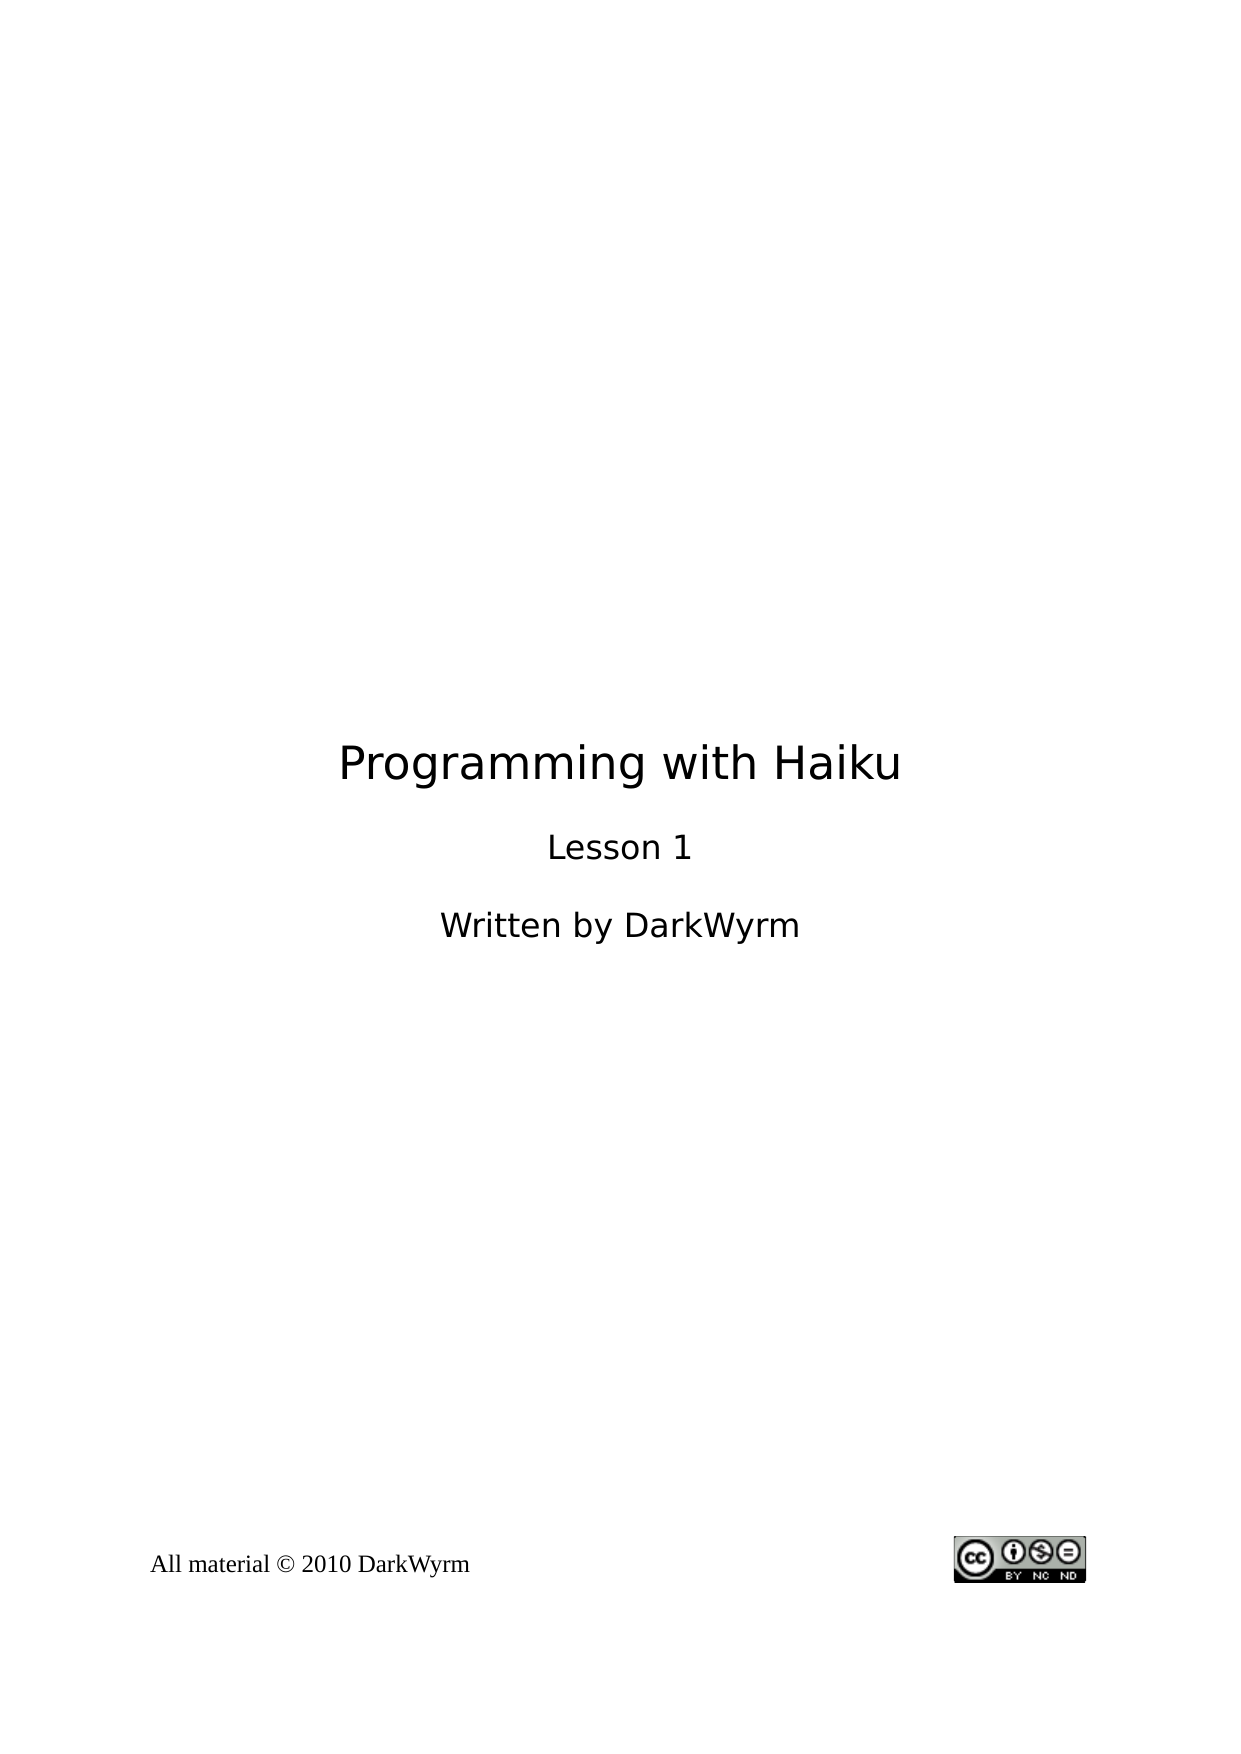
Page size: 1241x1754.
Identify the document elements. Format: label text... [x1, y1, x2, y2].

text Lesson 1 [150, 829, 1090, 868]
text Written by DarkWyrm [150, 907, 1090, 945]
text All material © 2010 DarkWyrm [150, 1549, 953, 1578]
text Programming with Haiku [150, 737, 1090, 790]
picture [953, 1536, 1087, 1583]
